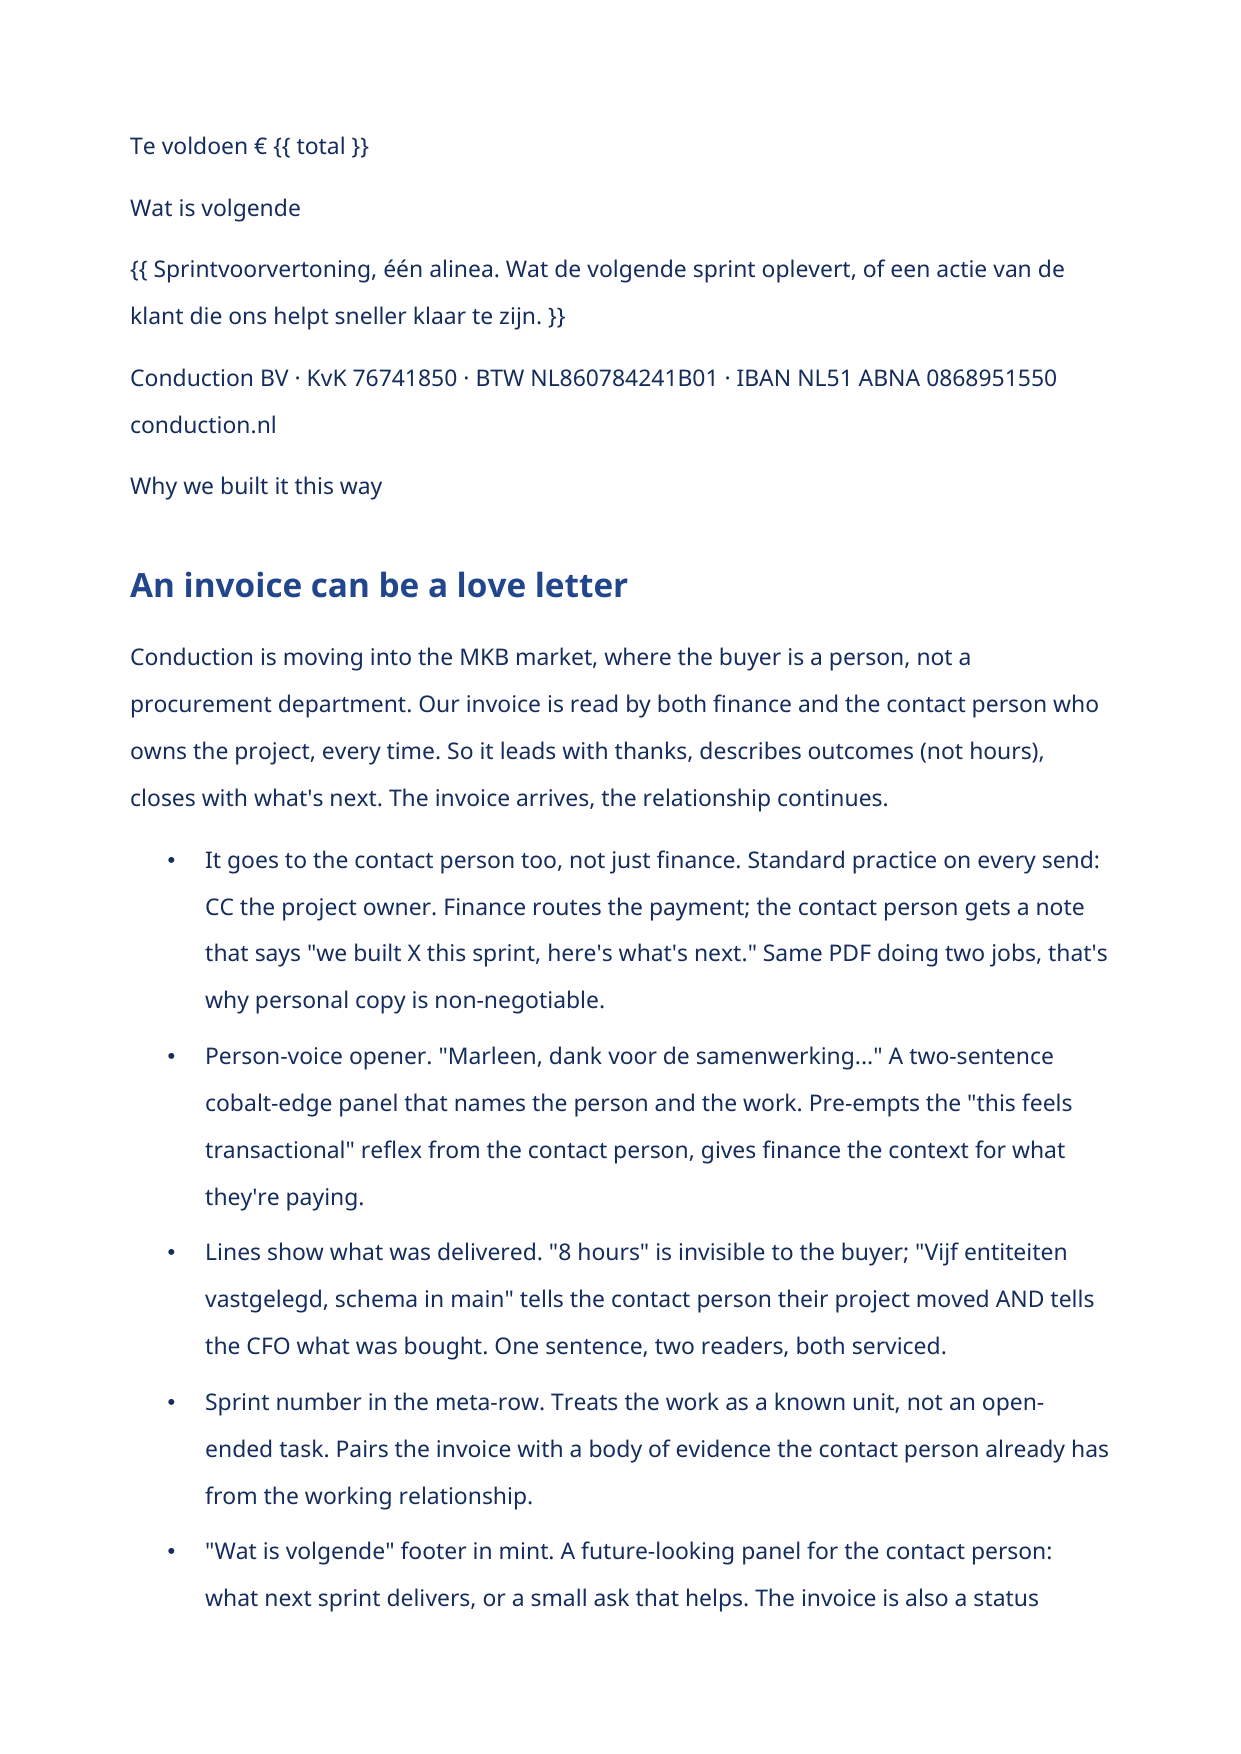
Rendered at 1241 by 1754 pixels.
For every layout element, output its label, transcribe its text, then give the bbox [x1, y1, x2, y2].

list "Wat is volgende" footer in mint. A future-looking panel for the contact person: what next sprint delivers, or a small ask that helps. The invoice is also a status [167, 1535, 1110, 1613]
text Wat is volgende [130, 192, 1110, 223]
list Sprint number in the meta-row. Treats the work as a known unit, not an open-ended task. Pairs the invoice with a body of evidence the contact person already has from the working relationship. [167, 1386, 1110, 1511]
text Conduction BV · KvK 76741850 · BTW NL860784241B01 · IBAN NL51 ABNA 0868951550 conduction.nl [130, 362, 1110, 440]
text Te voldoen € {{ total }} [130, 130, 1110, 161]
subtitle An invoice can be a love letter [130, 561, 1110, 607]
list Lines show what was delivered. "8 hours" is invisible to the buyer; "Vijf entiteiten vastgelegd, schema in main" tells the contact person their project moved AND tells the CFO what was bought. One sentence, two readers, both serviced. [167, 1236, 1110, 1361]
text {{ Sprintvoorvertoning, één alinea. Wat de volgende sprint oplevert, of een actie van de klant die ons helpt sneller klaar te zijn. }} [130, 253, 1110, 331]
list Person-voice opener. "Marleen, dank voor de samenwerking..." A two-sentence cobalt-edge panel that names the person and the work. Pre-empts the "this feels transactional" reflex from the contact person, gives finance the context for what they're paying. [167, 1040, 1110, 1212]
text Conduction is moving into the MKB market, where the buyer is a person, not a procurement department. Our invoice is read by both finance and the contact person who owns the project, every time. So it leads with thanks, describes outcomes (not hours), closes with what's next. The invoice arrives, the relationship continues. [130, 641, 1110, 813]
list It goes to the contact person too, not just finance. Standard practice on every send: CC the project owner. Finance routes the payment; the contact person gets a note that says "we built X this sprint, here's what's next." Same PDF doing two jobs, that's why personal copy is non-negotiable. [167, 844, 1110, 1016]
text Why we built it this way [130, 470, 1110, 502]
